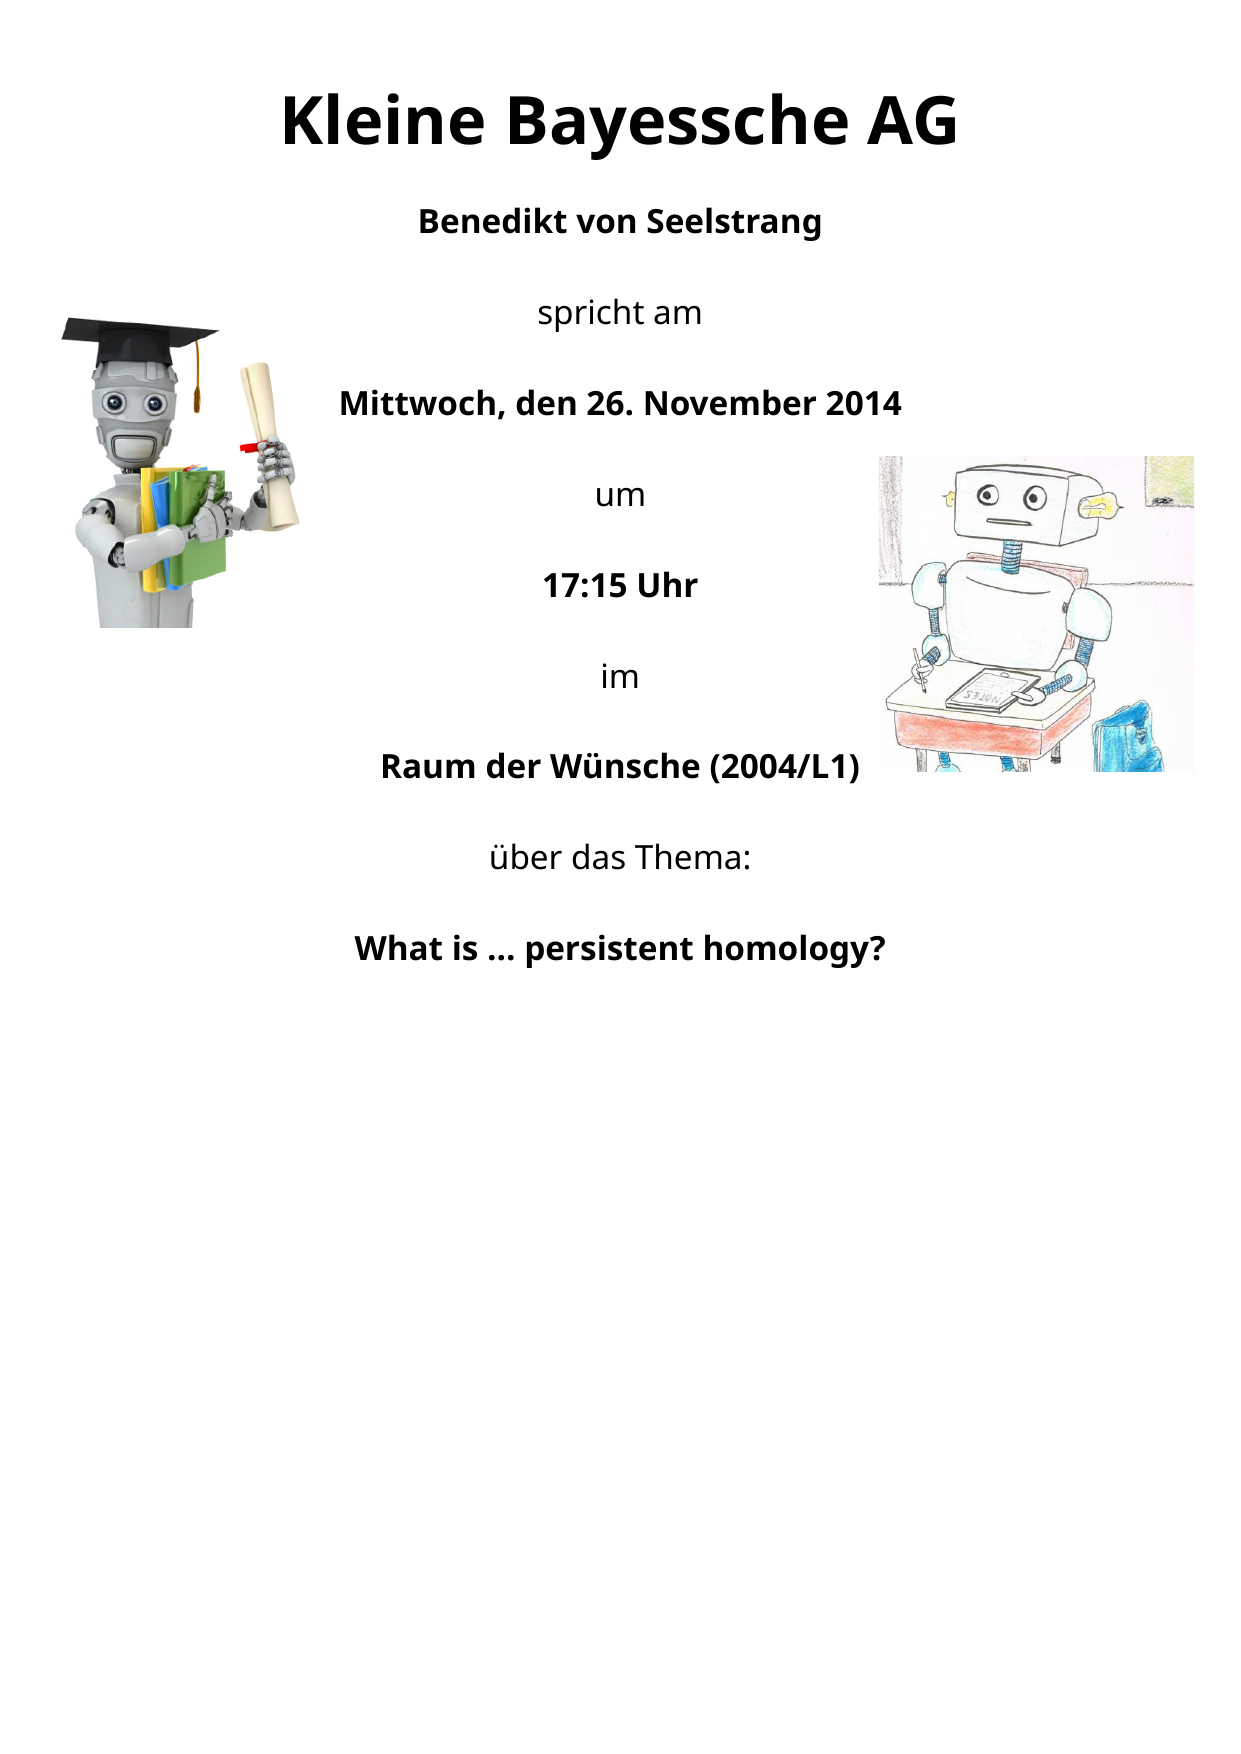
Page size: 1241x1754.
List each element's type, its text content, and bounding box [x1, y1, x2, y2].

text What is … persistent homology? [118, 925, 1122, 970]
text Benedikt von Seelstrang [118, 198, 1122, 244]
text Kleine Bayessche AG [118, 73, 1122, 164]
picture [41, 290, 315, 628]
text 17:15 Uhr [315, 562, 878, 607]
text Raum der Wünsche (2004/L1) [118, 743, 1122, 789]
text um [315, 471, 878, 516]
text über das Thema: [118, 834, 1122, 879]
text spricht am [118, 289, 1122, 334]
text im [118, 652, 878, 698]
picture [878, 456, 1195, 772]
text Mittwoch, den 26. November 2014 [315, 380, 1122, 425]
